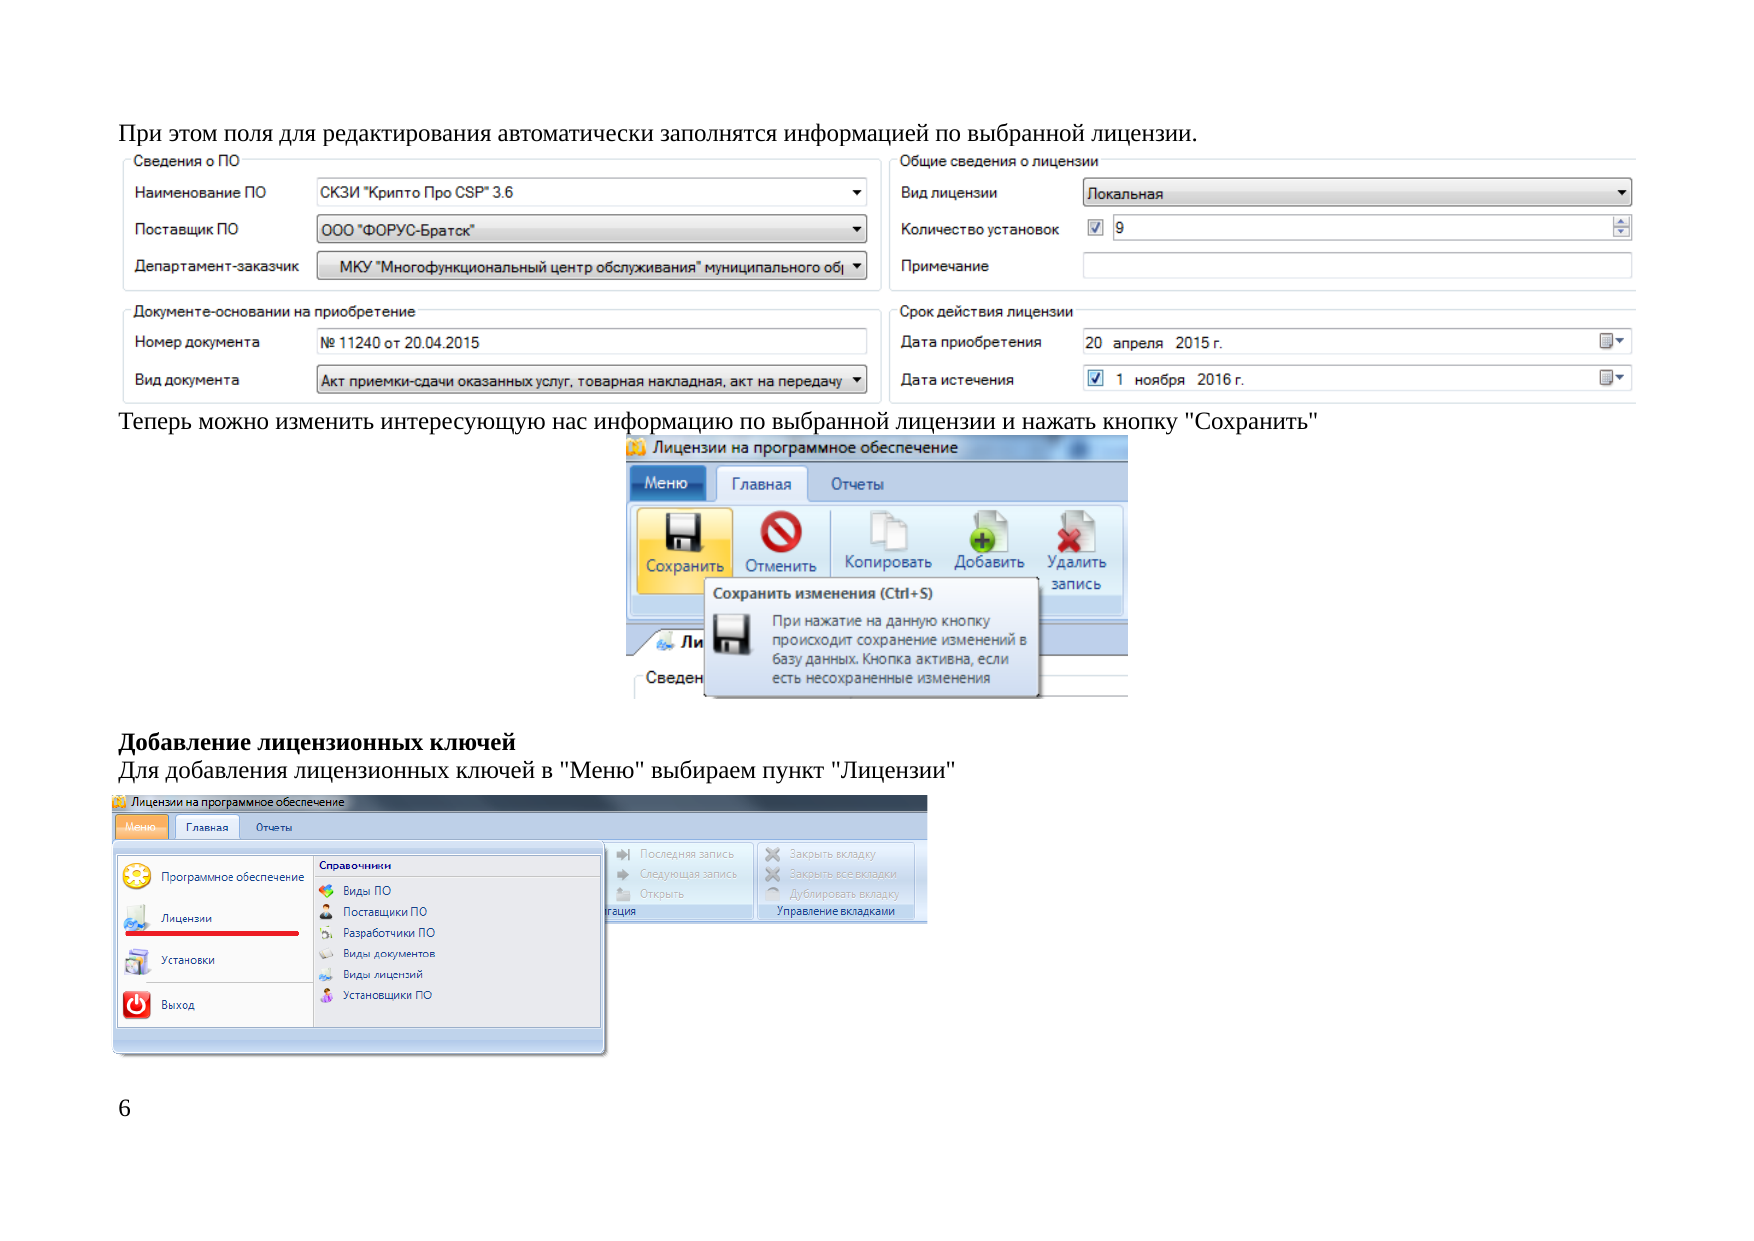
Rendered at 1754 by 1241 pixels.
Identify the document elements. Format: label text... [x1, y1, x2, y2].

text Теперь можно изменить интересующую нас информацию по выбранной лицензии и нажать кнопку "Сохранить" [118, 407, 1636, 435]
text Добавление лицензионных ключей Для добавления лицензионных ключей в "Меню" выбираем пункт "Лицензии" [118, 727, 1636, 784]
text При этом поля для редактирования автоматически заполнятся информацией по выбранной лицензии. [118, 118, 1636, 146]
